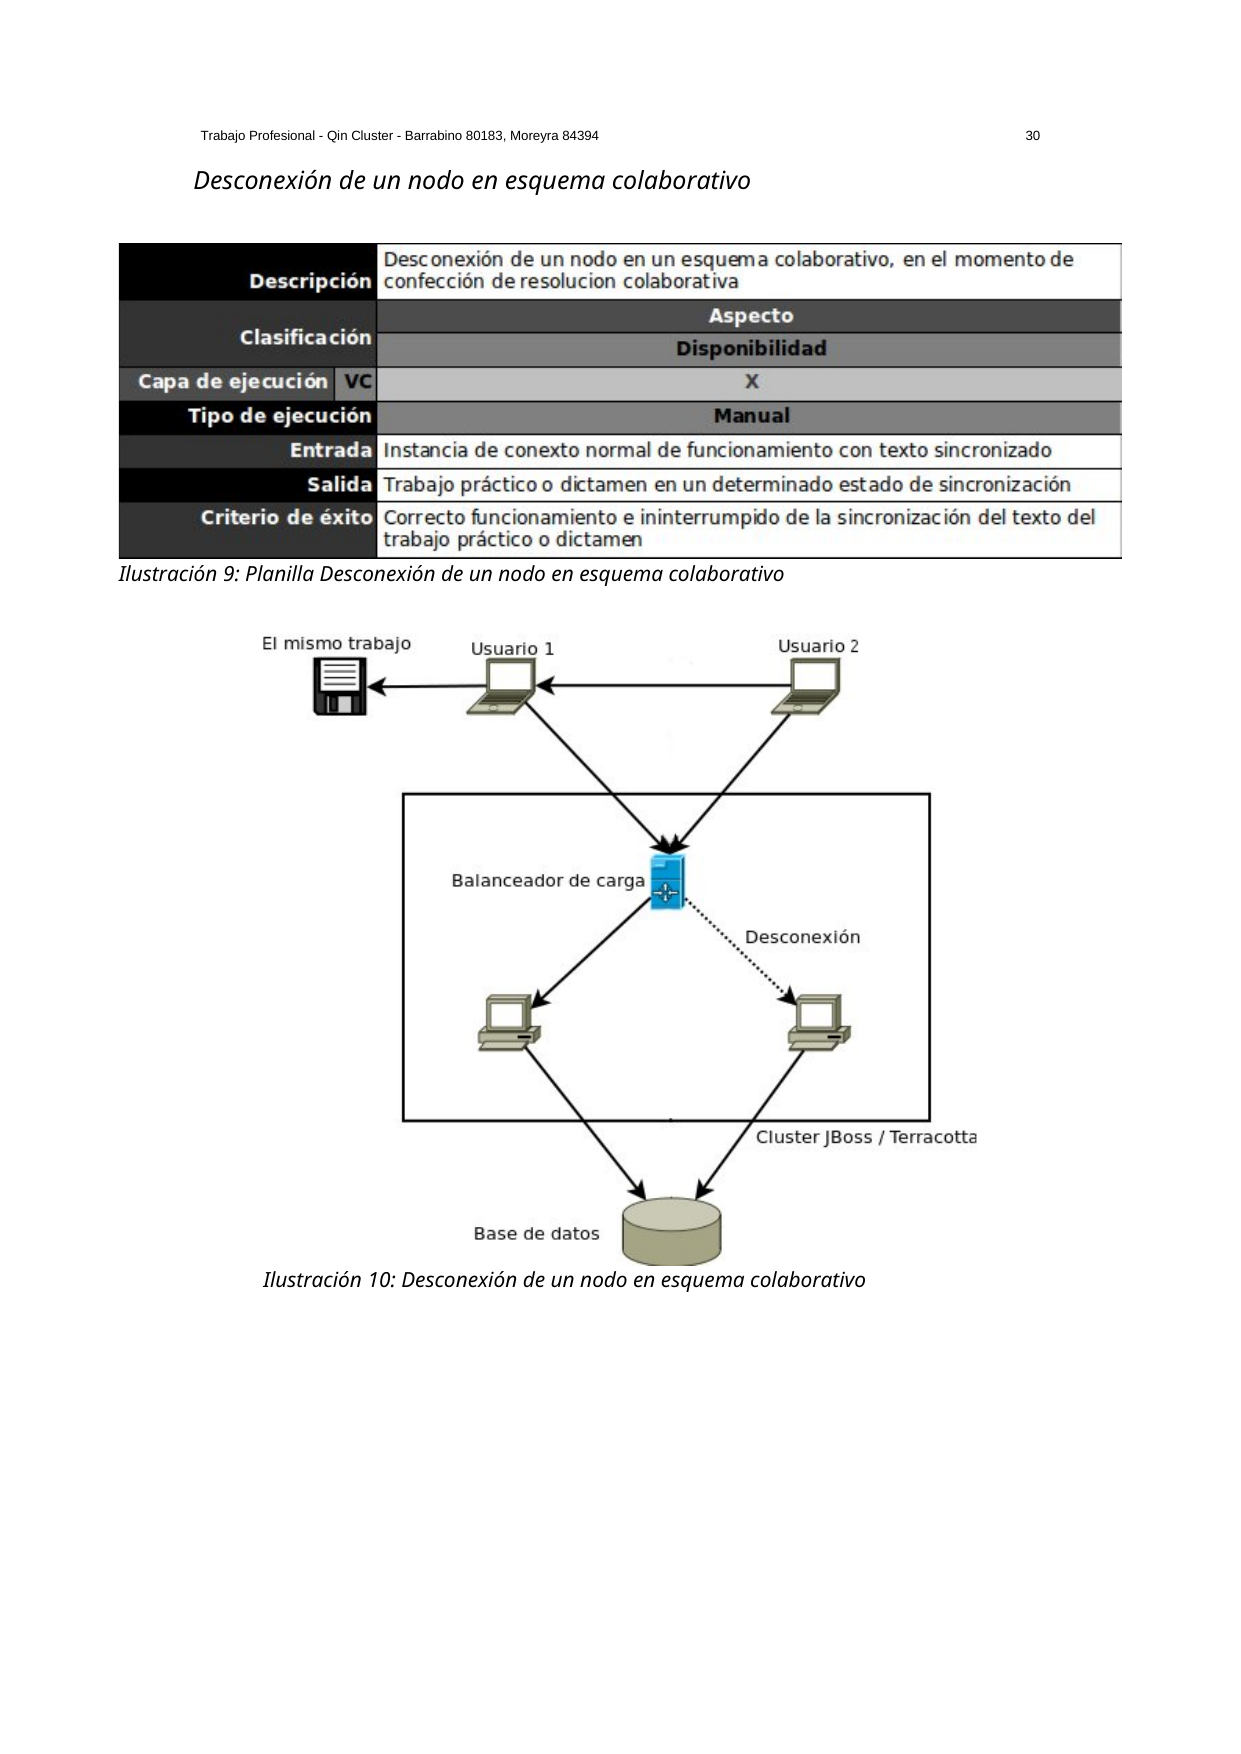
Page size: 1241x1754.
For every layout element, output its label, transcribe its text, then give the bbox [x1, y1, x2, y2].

text Ilustración 10: Desconexión de un nodo en esquema colaborativo [263, 1266, 977, 1294]
text Desconexión de un nodo en esquema colaborativo [118, 162, 1122, 197]
text Ilustración 9: Planilla Desconexión de un nodo en esquema colaborativo [118, 559, 1122, 587]
picture [118, 243, 1122, 559]
picture [263, 633, 978, 1266]
